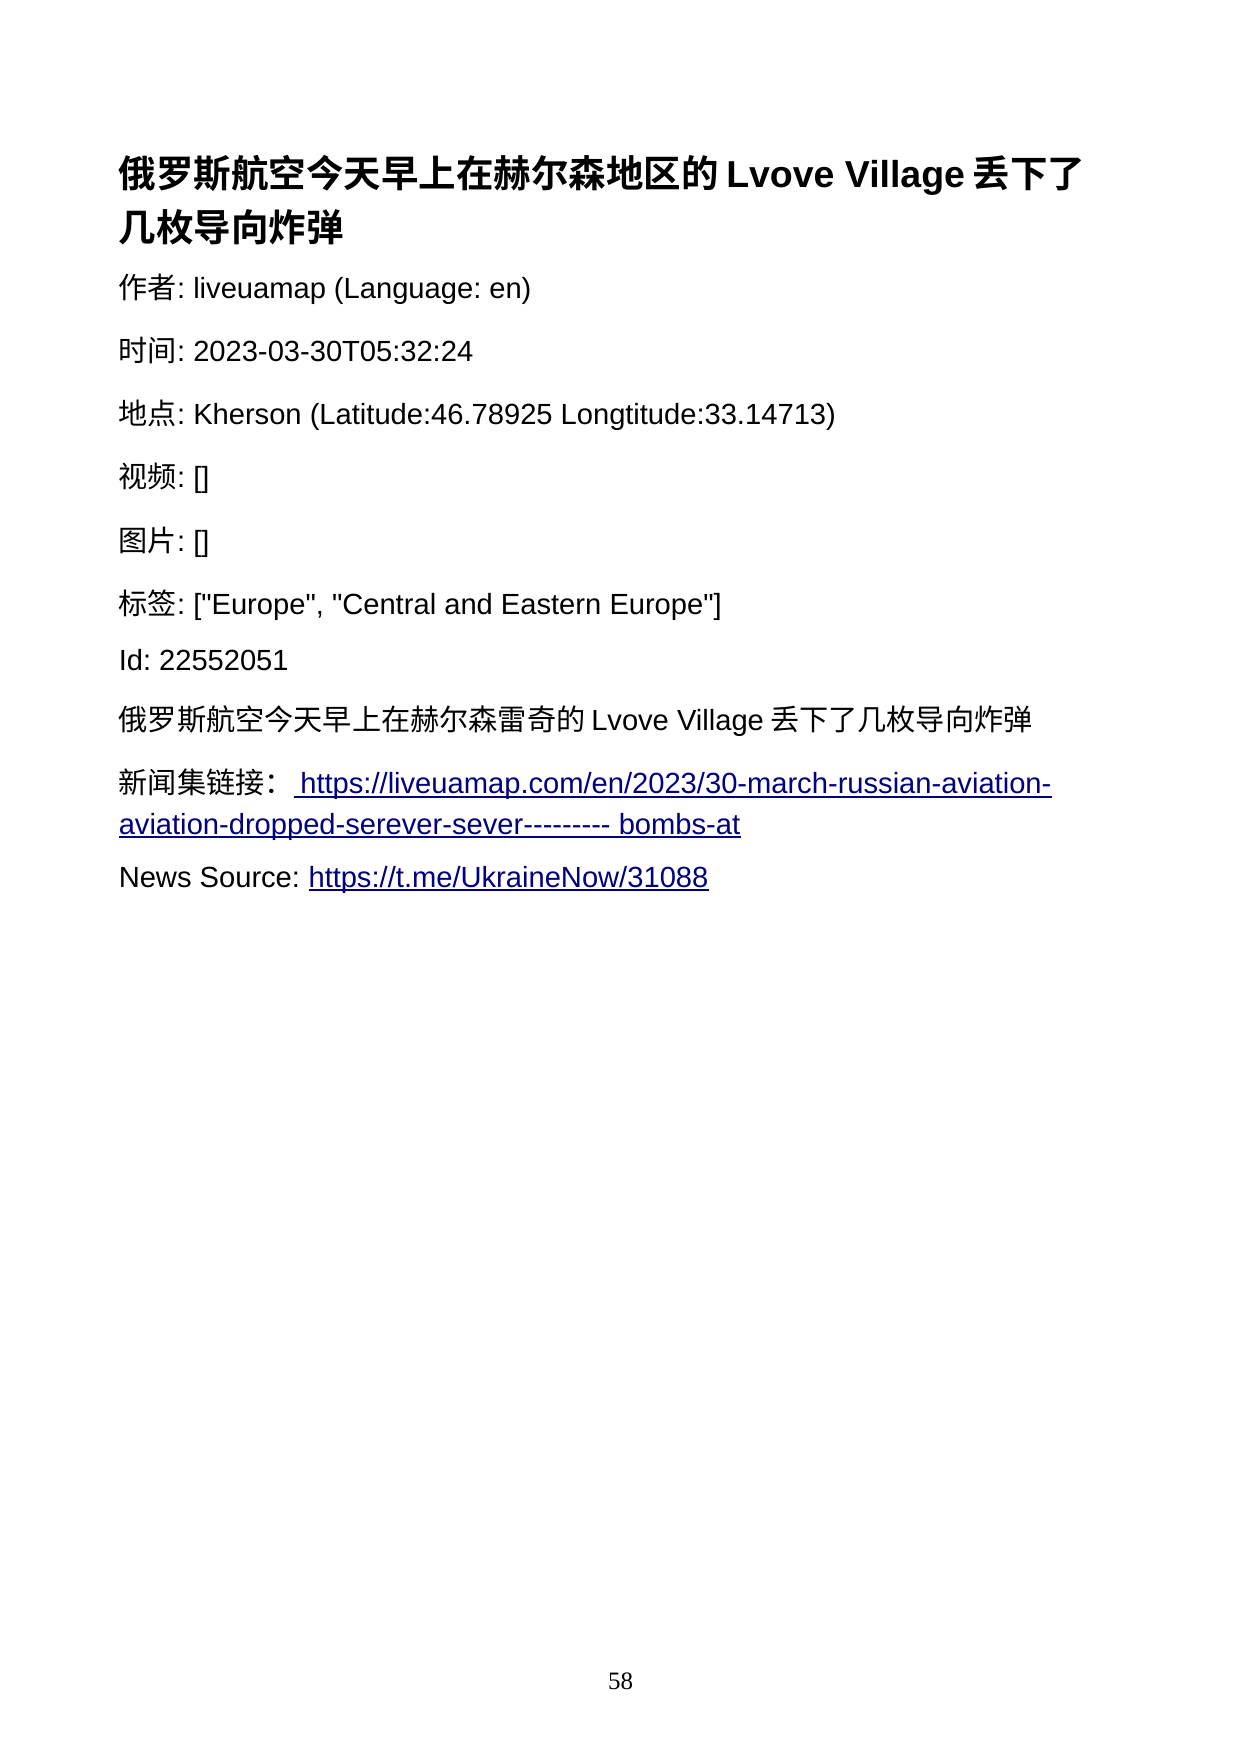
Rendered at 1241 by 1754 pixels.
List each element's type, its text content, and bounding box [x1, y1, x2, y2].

text 作者: liveuamap (Language: en) [118, 264, 1122, 307]
text News Source: https://t.me/UkraineNow/31088 [118, 860, 1122, 893]
text 新闻集链接： https://liveuamap.com/en/2023/30-march-russian-aviation-aviation-dropped-serever-sever--------- bombs-at [118, 759, 1122, 840]
text Id: 22552051 [118, 643, 1122, 677]
text 视频: [] [118, 454, 1122, 496]
text 地点: Kherson (Latitude:46.78925 Longtitude:33.14713) [118, 391, 1122, 433]
text 俄罗斯航空今天早上在赫尔森雷奇的Lvove Village丢下了几枚导向炸弹 [118, 696, 1122, 739]
text 图片: [] [118, 517, 1122, 559]
text 标签: ["Europe", "Central and Eastern Europe"] [118, 580, 1122, 622]
text 时间: 2023-03-30T05:32:24 [118, 328, 1122, 370]
subtitle 俄罗斯航空今天早上在赫尔森地区的Lvove Village丢下了几枚导向炸弹 [118, 143, 1122, 252]
